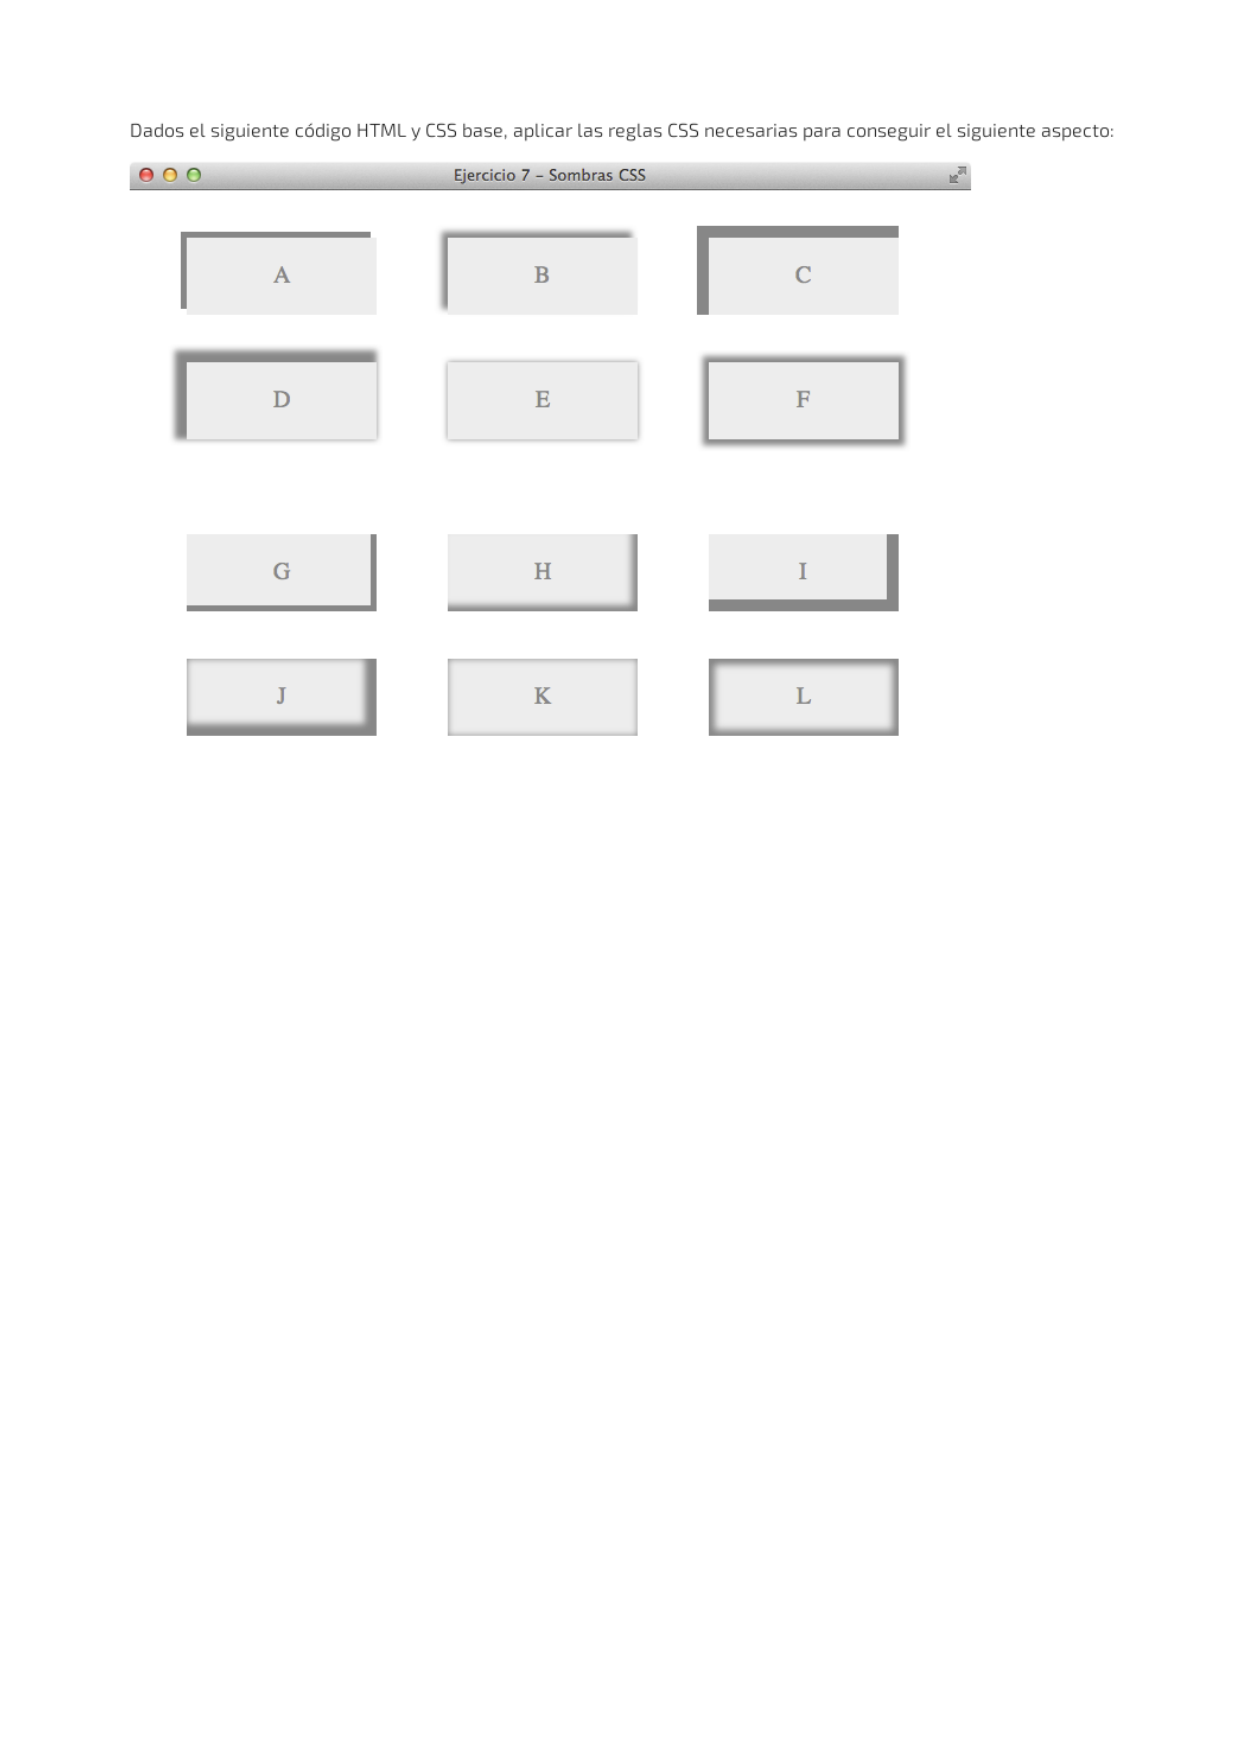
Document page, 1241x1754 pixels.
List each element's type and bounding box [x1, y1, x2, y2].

picture [118, 118, 1123, 781]
